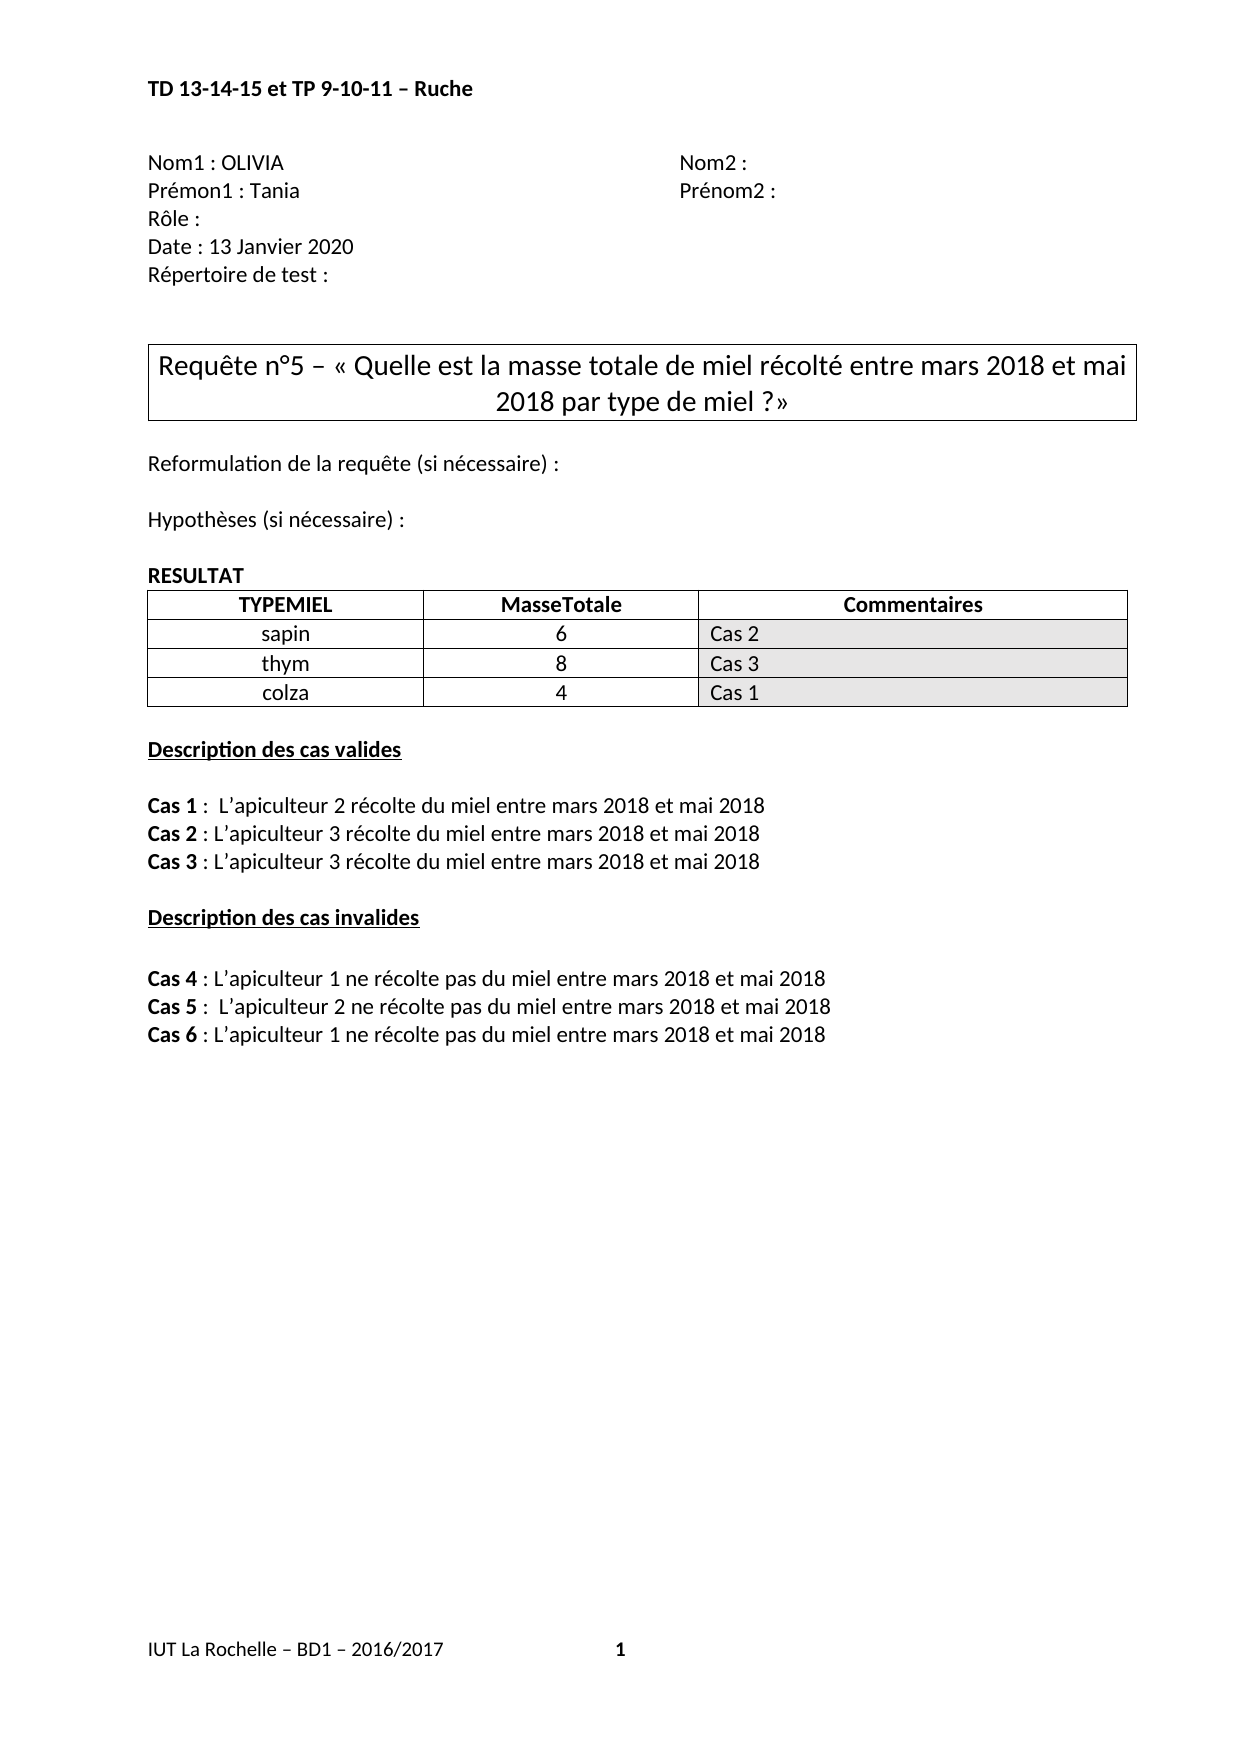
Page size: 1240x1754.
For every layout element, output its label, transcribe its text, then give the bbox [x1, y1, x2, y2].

text Cas 2 : L’apiculteur 3 récolte du miel entre mars 2018 et mai 2018 [148, 819, 1137, 847]
text Cas 4 : L’apiculteur 1 ne récolte pas du miel entre mars 2018 et mai 2018 [148, 964, 1137, 992]
text Requête n°5 – « Quelle est la masse totale de miel récolté entre mars 2018 et mai 2018 par type de miel ?» [149, 345, 1136, 420]
table_cell 8 [424, 649, 698, 677]
text Nom1 : OLIVIA Nom2 : [148, 148, 1137, 176]
table_cell Cas 1 [699, 678, 1127, 706]
table_header Commentaires [699, 591, 1127, 618]
text Reformulation de la requête (si nécessaire) : [148, 449, 1137, 477]
text Description des cas invalides [148, 903, 1137, 931]
text Date : 13 Janvier 2020 [148, 232, 1137, 260]
text RESULTAT [148, 561, 1137, 589]
text Cas 1 : L’apiculteur 2 récolte du miel entre mars 2018 et mai 2018 [148, 791, 1137, 819]
table_cell Cas 2 [699, 620, 1127, 648]
text Cas 6 : L’apiculteur 1 ne récolte pas du miel entre mars 2018 et mai 2018 [148, 1021, 1137, 1048]
text Prémon1 : Tania Prénom2 : [148, 176, 1137, 204]
table_cell colza [148, 678, 423, 706]
text Description des cas valides [148, 735, 1137, 763]
text Cas 3 : L’apiculteur 3 récolte du miel entre mars 2018 et mai 2018 [148, 847, 1137, 875]
text Cas 5 : L’apiculteur 2 ne récolte pas du miel entre mars 2018 et mai 2018 [148, 992, 1137, 1021]
table_header TYPEMIEL [148, 591, 423, 618]
table_cell 4 [424, 678, 698, 706]
text Répertoire de test : [148, 260, 1137, 288]
table_header MasseTotale [424, 591, 698, 618]
table_cell sapin [148, 620, 423, 648]
table_cell 6 [424, 620, 698, 648]
text Rôle : [148, 204, 1137, 232]
table_cell thym [148, 649, 423, 677]
text Hypothèses (si nécessaire) : [148, 505, 1137, 533]
table_cell Cas 3 [699, 649, 1127, 677]
